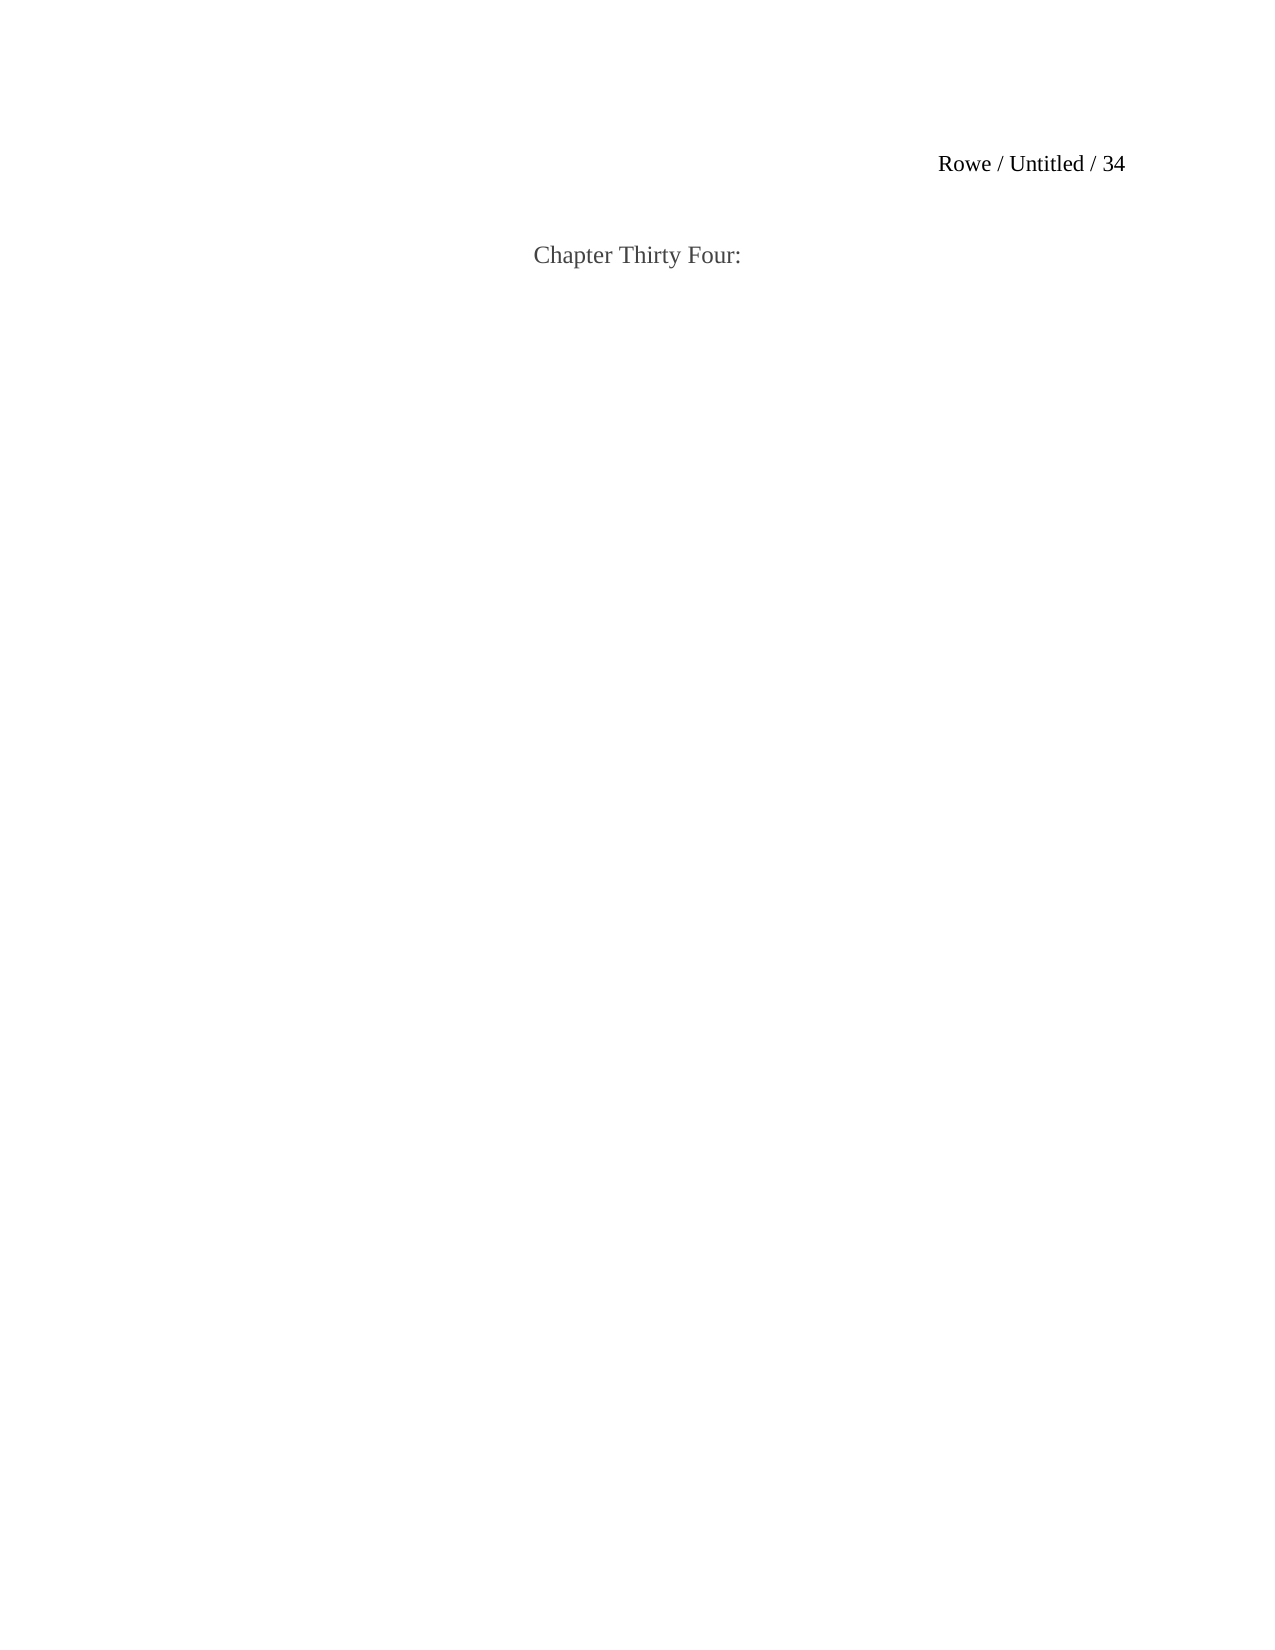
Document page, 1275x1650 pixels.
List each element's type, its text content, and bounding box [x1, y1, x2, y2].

subtitle Chapter Thirty Four: [150, 240, 1125, 268]
